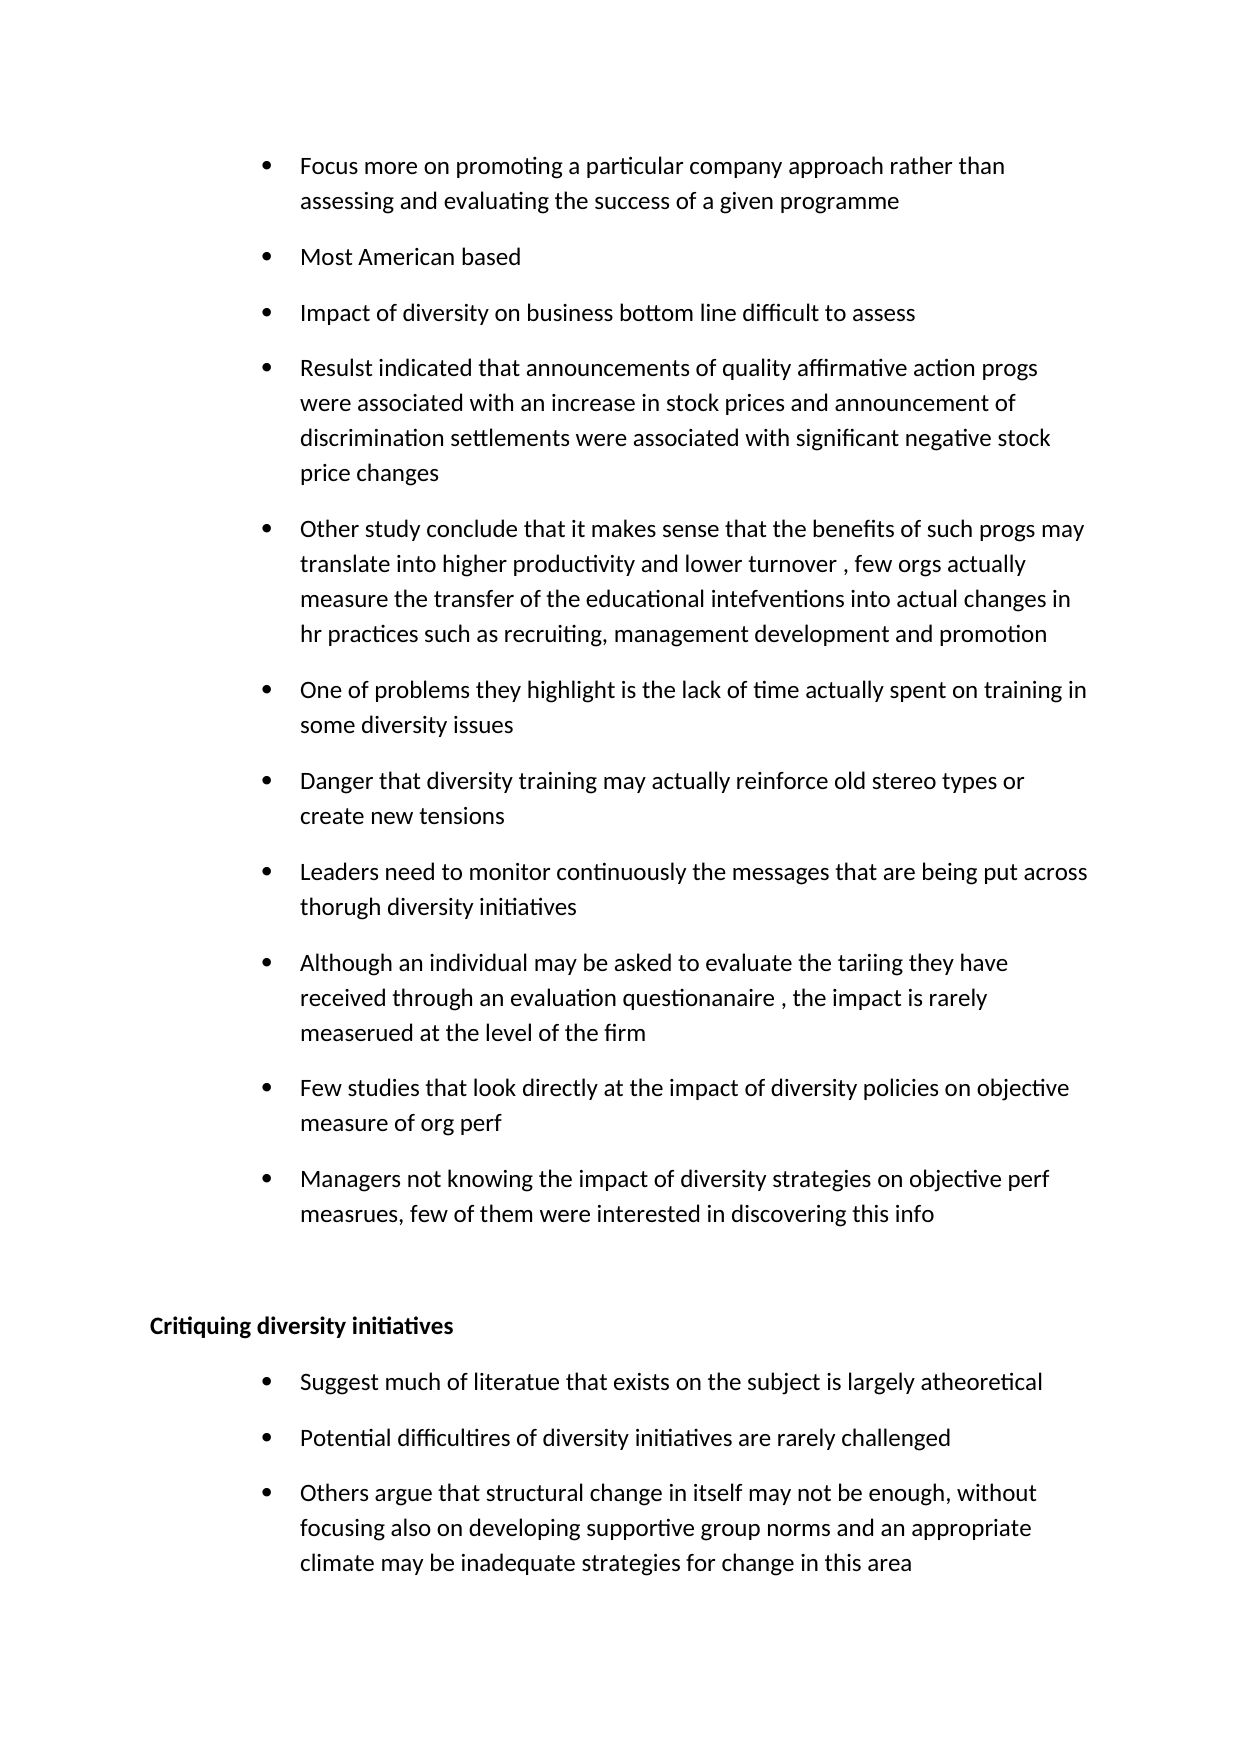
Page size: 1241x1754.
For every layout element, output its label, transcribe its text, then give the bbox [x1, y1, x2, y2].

list Other study conclude that it makes sense that the benefits of such progs may translate into higher productivity and lower turnover , few orgs actually measure the transfer of the educational intefventions into actual changes in hr practices such as recruiting, management development and promotion [262, 513, 1090, 649]
list Leaders need to monitor continuously the messages that are being put across thorugh diversity initiatives [262, 856, 1090, 921]
list Suggest much of literatue that exists on the subject is largely atheoretical [262, 1366, 1090, 1396]
list Impact of diversity on business bottom line difficult to assess [262, 297, 1090, 327]
list Managers not knowing the impact of diversity strategies on objective perf measrues, few of them were interested in discovering this info [262, 1163, 1090, 1229]
list Most American based [262, 241, 1090, 271]
list Although an individual may be asked to evaluate the tariing they have received through an evaluation questionanaire , the impact is rarely measerued at the level of the firm [262, 947, 1090, 1047]
list Danger that diversity training may actually reinforce old stereo types or create new tensions [262, 765, 1090, 831]
text Critiquing diversity initiatives [150, 1310, 1090, 1341]
list One of problems they highlight is the lack of time actually spent on training in some diversity issues [262, 674, 1090, 740]
list Few studies that look directly at the impact of diversity policies on objective measure of org perf [262, 1072, 1090, 1138]
list Potential difficultires of diversity initiatives are rarely challenged [262, 1422, 1090, 1452]
list Focus more on promoting a particular company approach rather than assessing and evaluating the success of a given programme [262, 150, 1090, 216]
list Resulst indicated that announcements of quality affirmative action progs were associated with an increase in stock prices and announcement of discrimination settlements were associated with significant negative stock price changes [262, 352, 1090, 488]
list Others argue that structural change in itself may not be enough, without focusing also on developing supportive group norms and an appropriate climate may be inadequate strategies for change in this area [262, 1477, 1090, 1578]
